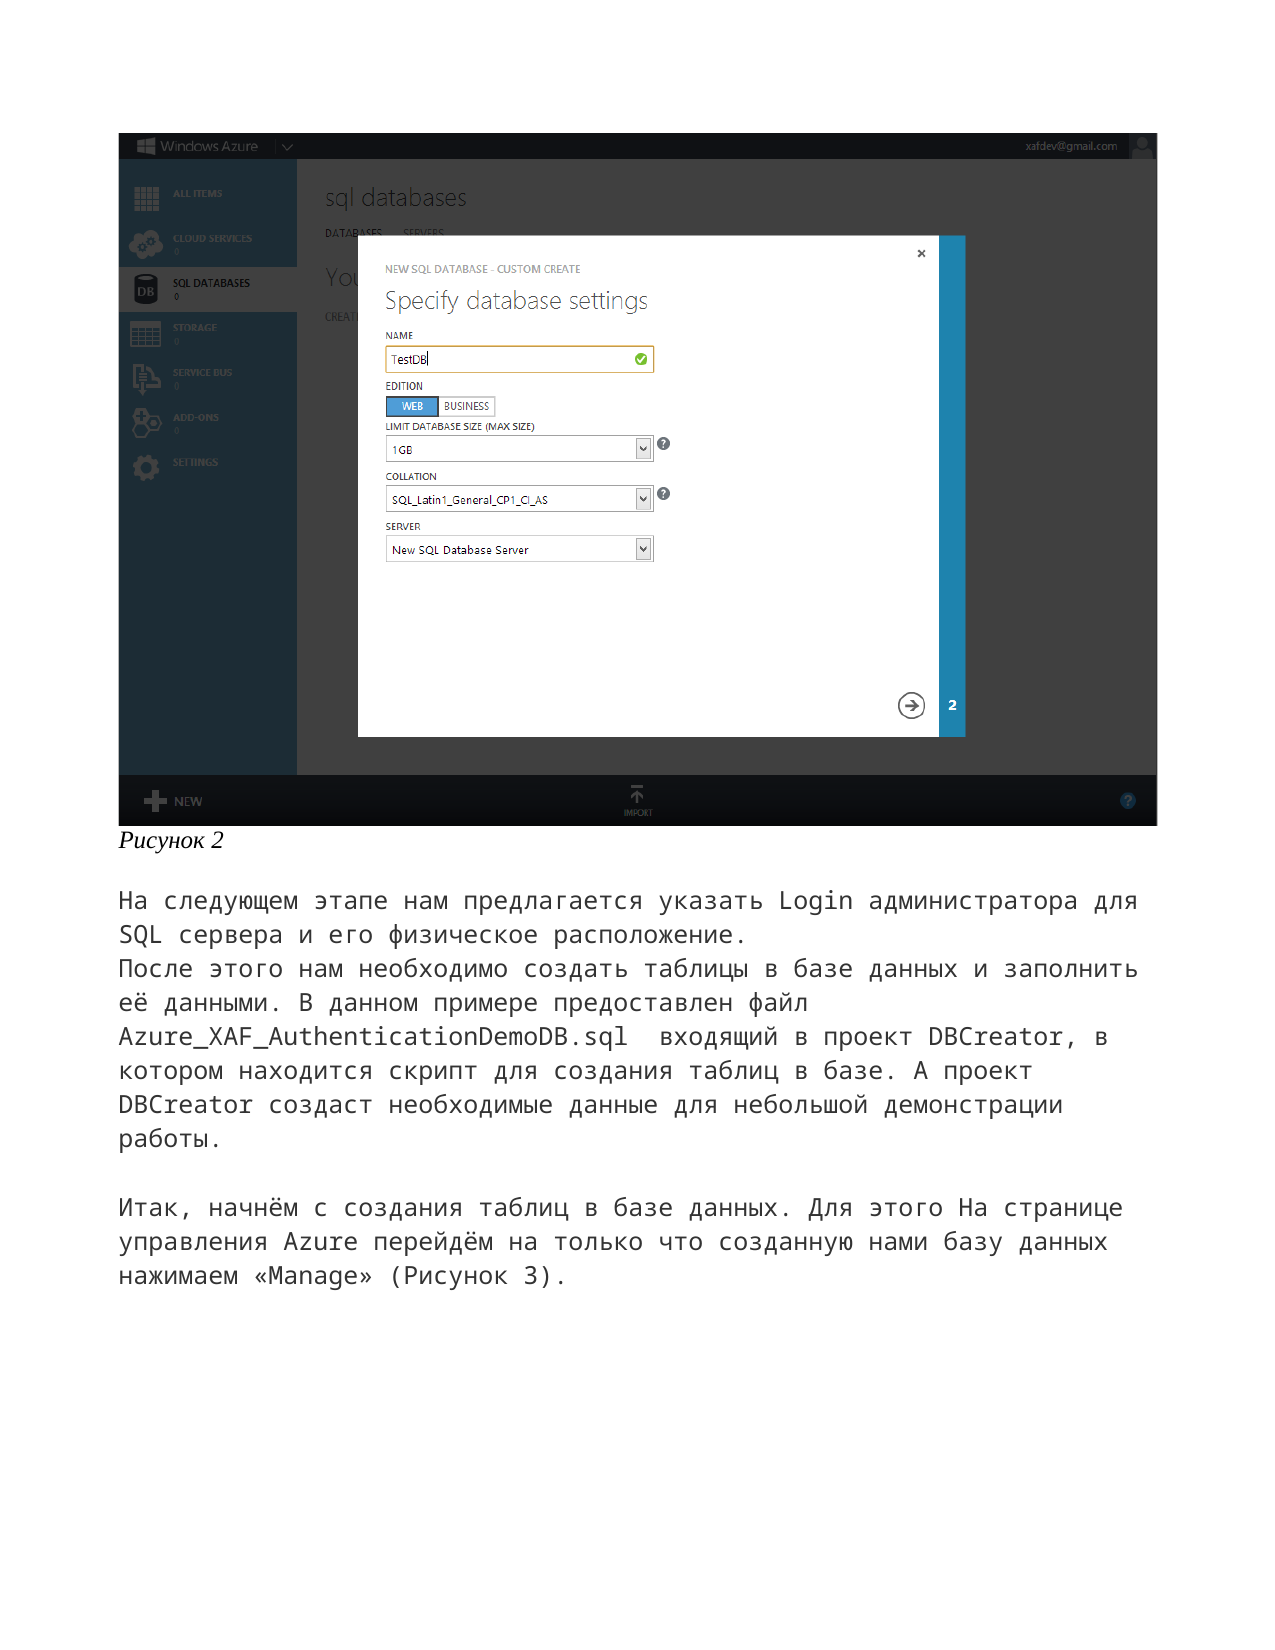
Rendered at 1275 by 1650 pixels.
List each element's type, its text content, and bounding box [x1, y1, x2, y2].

text Рисунок 2 [118, 826, 1157, 854]
text После этого нам необходимо создать таблицы в базе данных и заполнить её данными. В данном примере предоставлен файл Azure_XAF_AuthenticationDemoDB.sql входящий в проект DBCreator, в котором находится скрипт для создания таблиц в базе. А проект DBCreator создаст необходимые данные для небольшой демонстрации работы. [118, 951, 1157, 1155]
text [118, 108, 1157, 133]
text Итак, начнём с создания таблиц в базе данных. Для этого На странице управления Azure перейдём на только что созданную нами базу данных нажимаем «Manage» (Рисунок 3). [118, 1189, 1157, 1291]
text На следующем этапе нам предлагается указать Login администратора для SQL сервера и его физическое расположение. [118, 854, 1157, 951]
